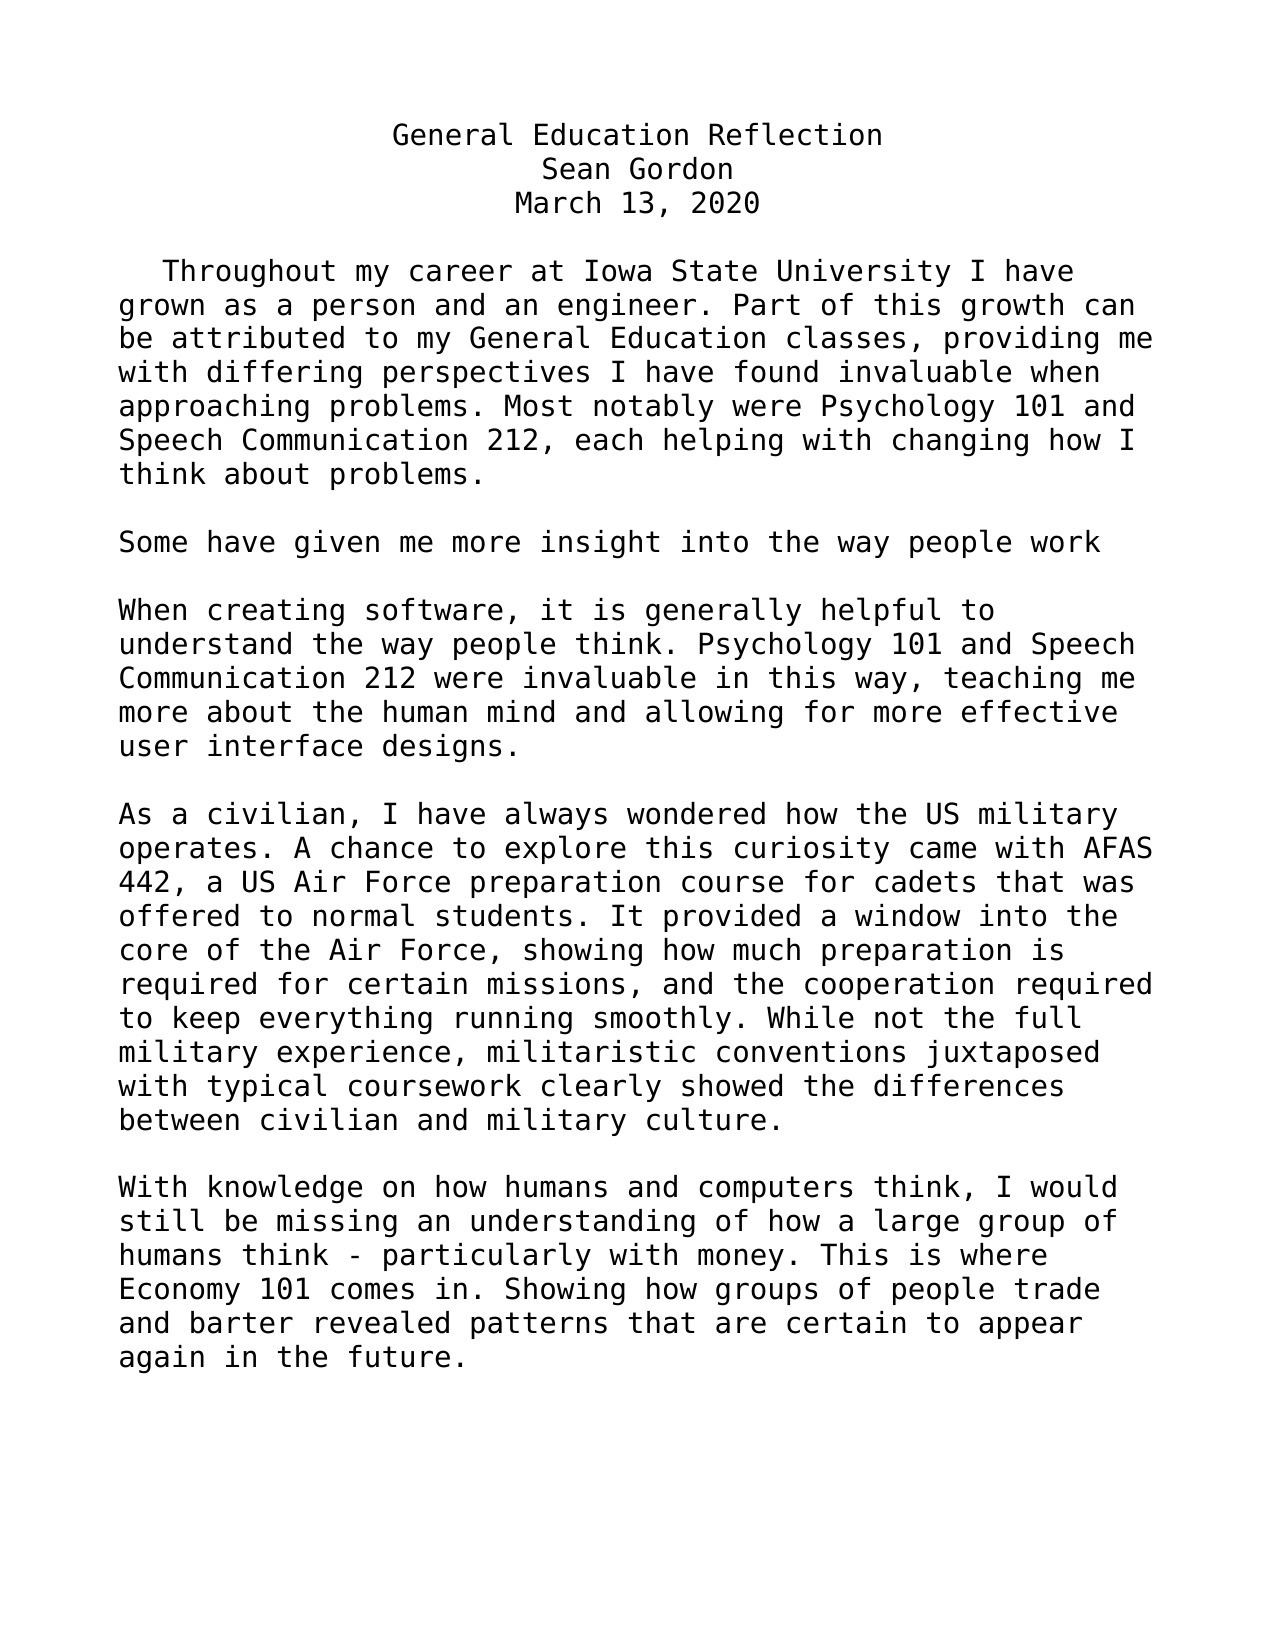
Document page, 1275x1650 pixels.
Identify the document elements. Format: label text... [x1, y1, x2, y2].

text Some have given me more insight into the way people work [118, 526, 1157, 559]
text As a civilian, I have always wondered how the US military operates. A chance to explore this curiosity came with AFAS 442, a US Air Force preparation course for cadets that was offered to normal students. It provided a window into the core of the Air Force, showing how much preparation is required for certain missions, and the cooperation required to keep everything running smoothly. While not the full military experience, militaristic conventions juxtaposed with typical coursework clearly showed the differences between civilian and military culture. [118, 797, 1157, 1137]
text Throughout my career at Iowa State University I have grown as a person and an engineer. Part of this growth can be attributed to my General Education classes, providing me with differing perspectives I have found invaluable when approaching problems. Most notably were Psychology 101 and Speech Communication 212, each helping with changing how I think about problems. [118, 254, 1157, 492]
text March 13, 2020 [118, 186, 1157, 220]
text General Education Reflection [118, 118, 1157, 152]
text When creating software, it is generally helpful to understand the way people think. Psychology 101 and Speech Communication 212 were invaluable in this way, teaching me more about the human mind and allowing for more effective user interface designs. [118, 593, 1157, 763]
text With knowledge on how humans and computers think, I would still be missing an understanding of how a large group of humans think - particularly with money. This is where Economy 101 comes in. Showing how groups of people trade and barter revealed patterns that are certain to appear again in the future. [118, 1171, 1157, 1374]
text Sean Gordon [118, 152, 1157, 186]
